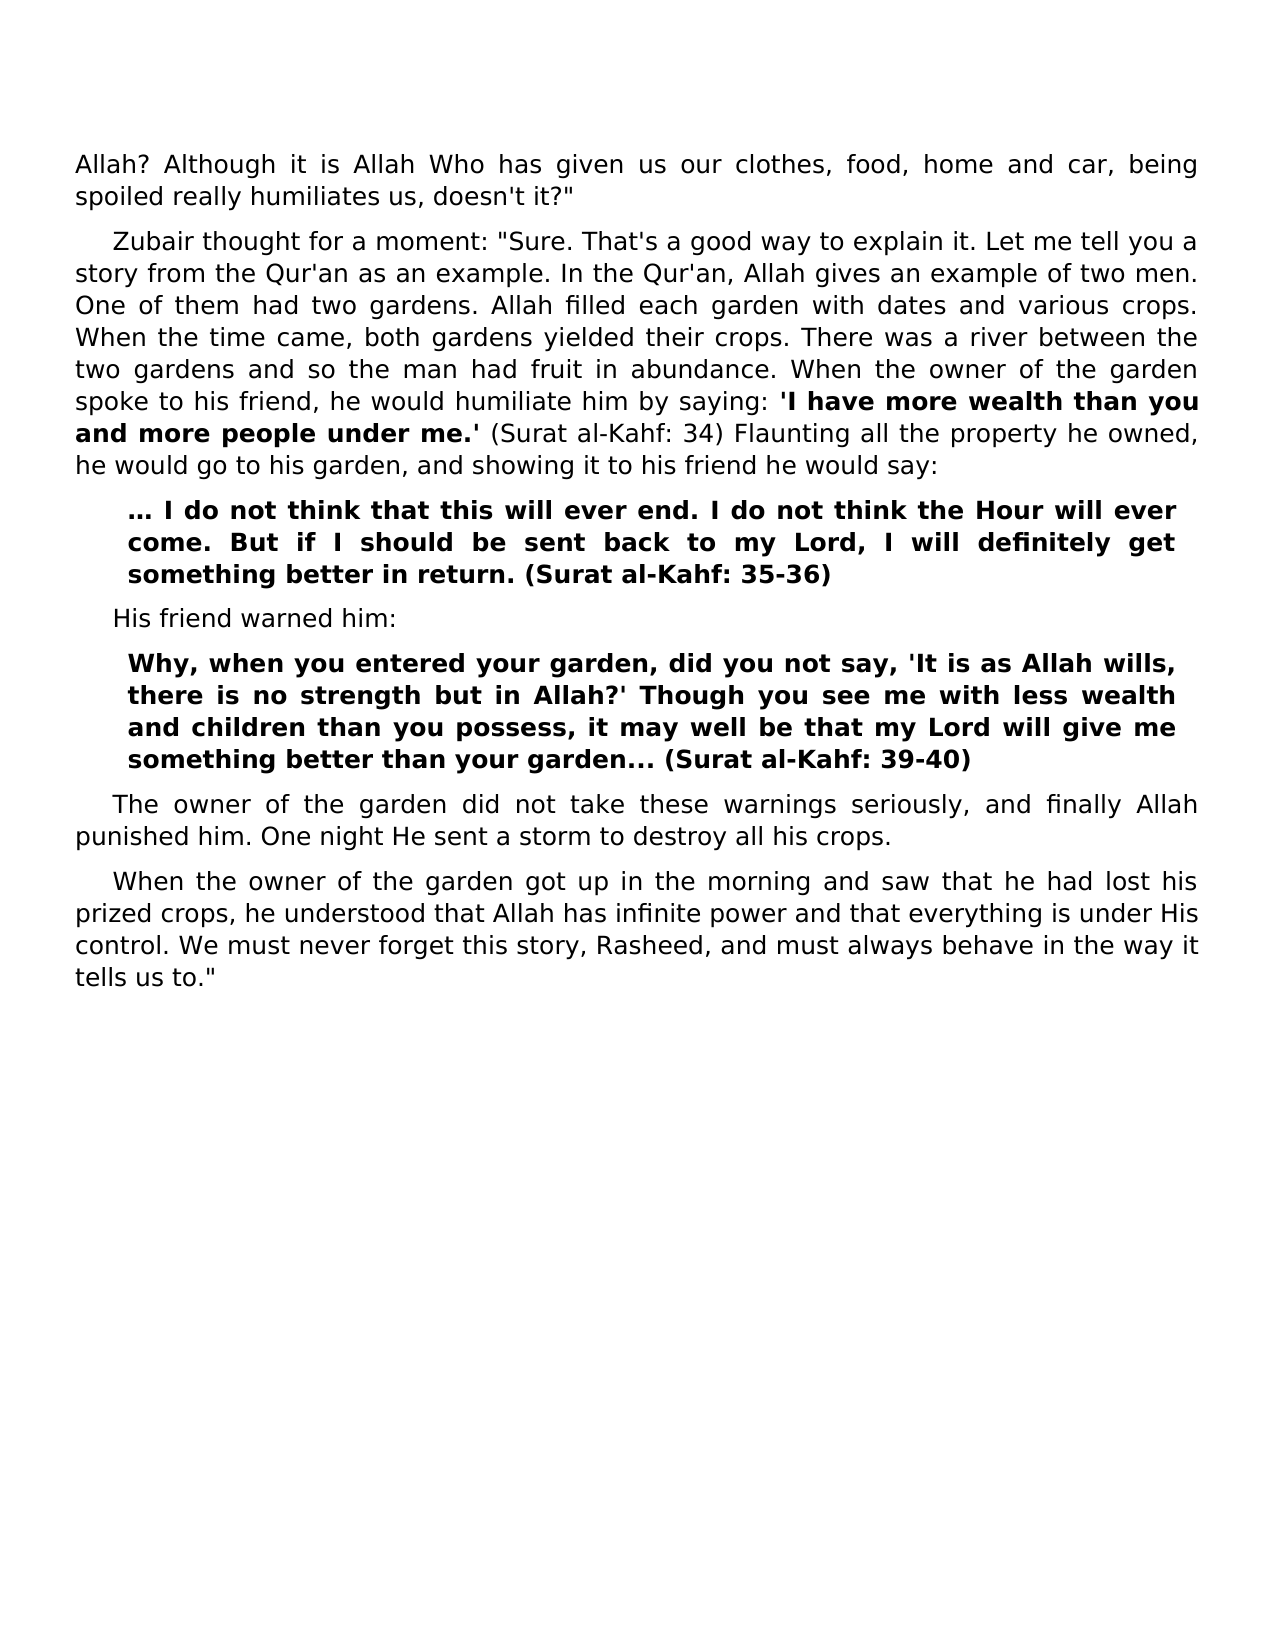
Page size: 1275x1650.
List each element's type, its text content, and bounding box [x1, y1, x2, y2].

text Why, when you entered your garden, did you not say, 'It is as Allah wills, there is no strength but in Allah?' Though you see me with less wealth and children than you possess, it may well be that my Lord will give me something better than your garden... (Surat al-Kahf: 39-40) [127, 649, 1177, 774]
text Zubair thought for a moment: "Sure. That's a good way to explain it. Let me tell you a story from the Qur'an as an example. In the Qur'an, Allah gives an example of two men. One of them had two gardens. Allah filled each garden with dates and various crops. When the time came, both gardens yielded their crops. There was a river between the two gardens and so the man had fruit in abundance. When the owner of the garden spoke to his friend, he would humiliate him by saying: 'I have more wealth than you and more people under me.' (Surat al-Kahf: 34) Flaunting all the property he owned, he would go to his garden, and showing it to his friend he would say: [75, 227, 1200, 480]
text The owner of the garden did not take these warnings seriously, and finally Allah punished him. One night He sent a storm to destroy all his crops. [75, 790, 1200, 851]
text When the owner of the garden got up in the morning and saw that he had lost his prized crops, he understood that Allah has infinite power and that everything is under His control. We must never forget this story, Rasheed, and must always behave in the way it tells us to." [75, 867, 1200, 992]
text Allah? Although it is Allah Who has given us our clothes, food, home and car, being spoiled really humiliates us, doesn't it?" [75, 150, 1200, 211]
text … I do not think that this will ever end. I do not think the Hour will ever come. But if I should be sent back to my Lord, I will definitely get something better in return. (Surat al-Kahf: 35-36) [127, 496, 1177, 589]
text His friend warned him: [75, 604, 1200, 634]
